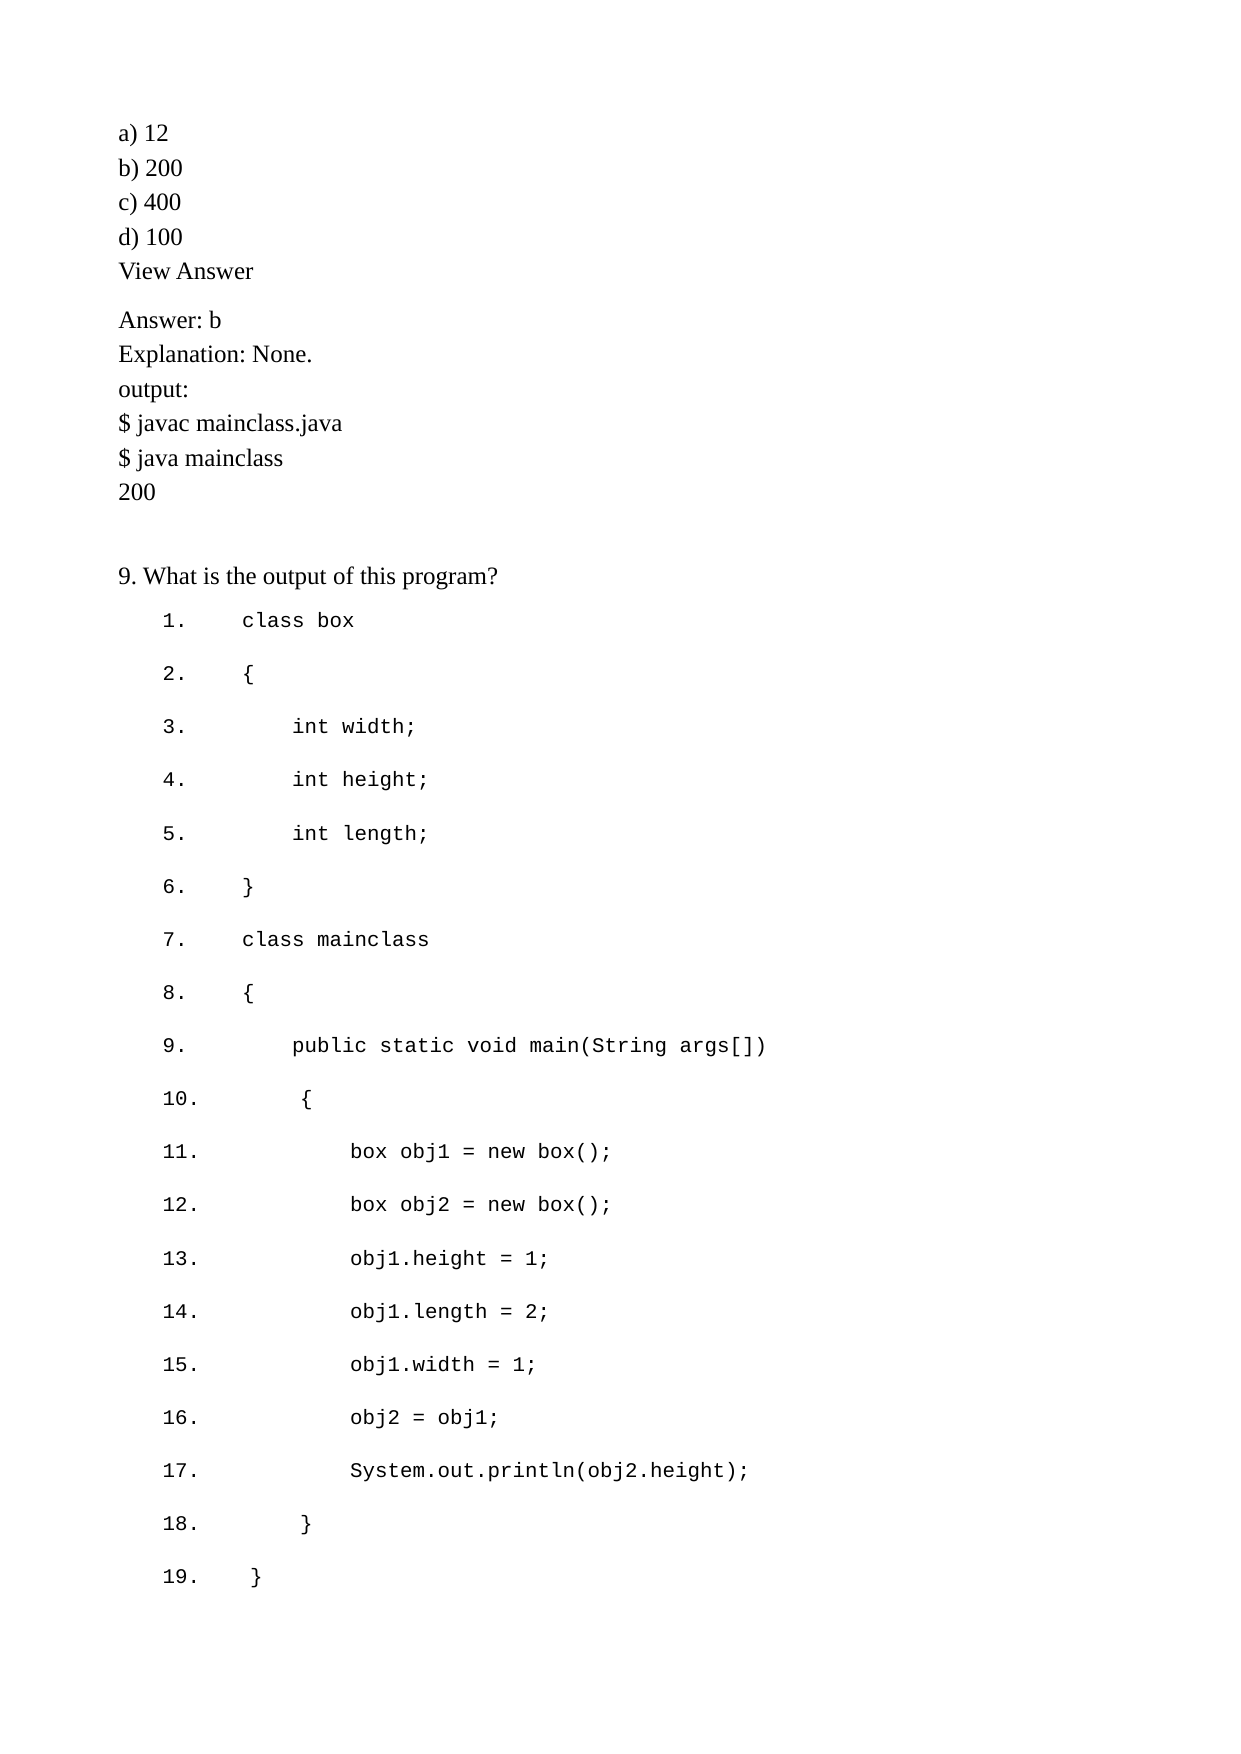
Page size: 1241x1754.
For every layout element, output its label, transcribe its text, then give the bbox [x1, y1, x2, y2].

list obj2 = obj1; [162, 1407, 1122, 1431]
list } [162, 1513, 1122, 1537]
list class mainclass [162, 929, 1122, 952]
list { [162, 1088, 1122, 1112]
text 9. What is the output of this program? [118, 561, 1122, 590]
list obj1.width = 1; [162, 1354, 1122, 1377]
list box obj1 = new box(); [162, 1141, 1122, 1165]
list box obj2 = new box(); [162, 1194, 1122, 1218]
list int height; [162, 769, 1122, 793]
list int width; [162, 716, 1122, 740]
list public static void main(String args[]) [162, 1035, 1122, 1059]
list System.out.println(obj2.height); [162, 1460, 1122, 1484]
list obj1.height = 1; [162, 1248, 1122, 1271]
list int length; [162, 823, 1122, 846]
text a) 12 b) 200 c) 400 d) 100 View Answer [118, 118, 1122, 285]
list obj1.length = 2; [162, 1301, 1122, 1324]
list { [162, 982, 1122, 1006]
text Answer: b Explanation: None. output: $ javac mainclass.java $ java mainclass 200 [118, 305, 1122, 541]
list { [162, 663, 1122, 687]
list } [162, 1566, 1122, 1590]
list } [162, 876, 1122, 899]
list class box [162, 610, 1122, 634]
